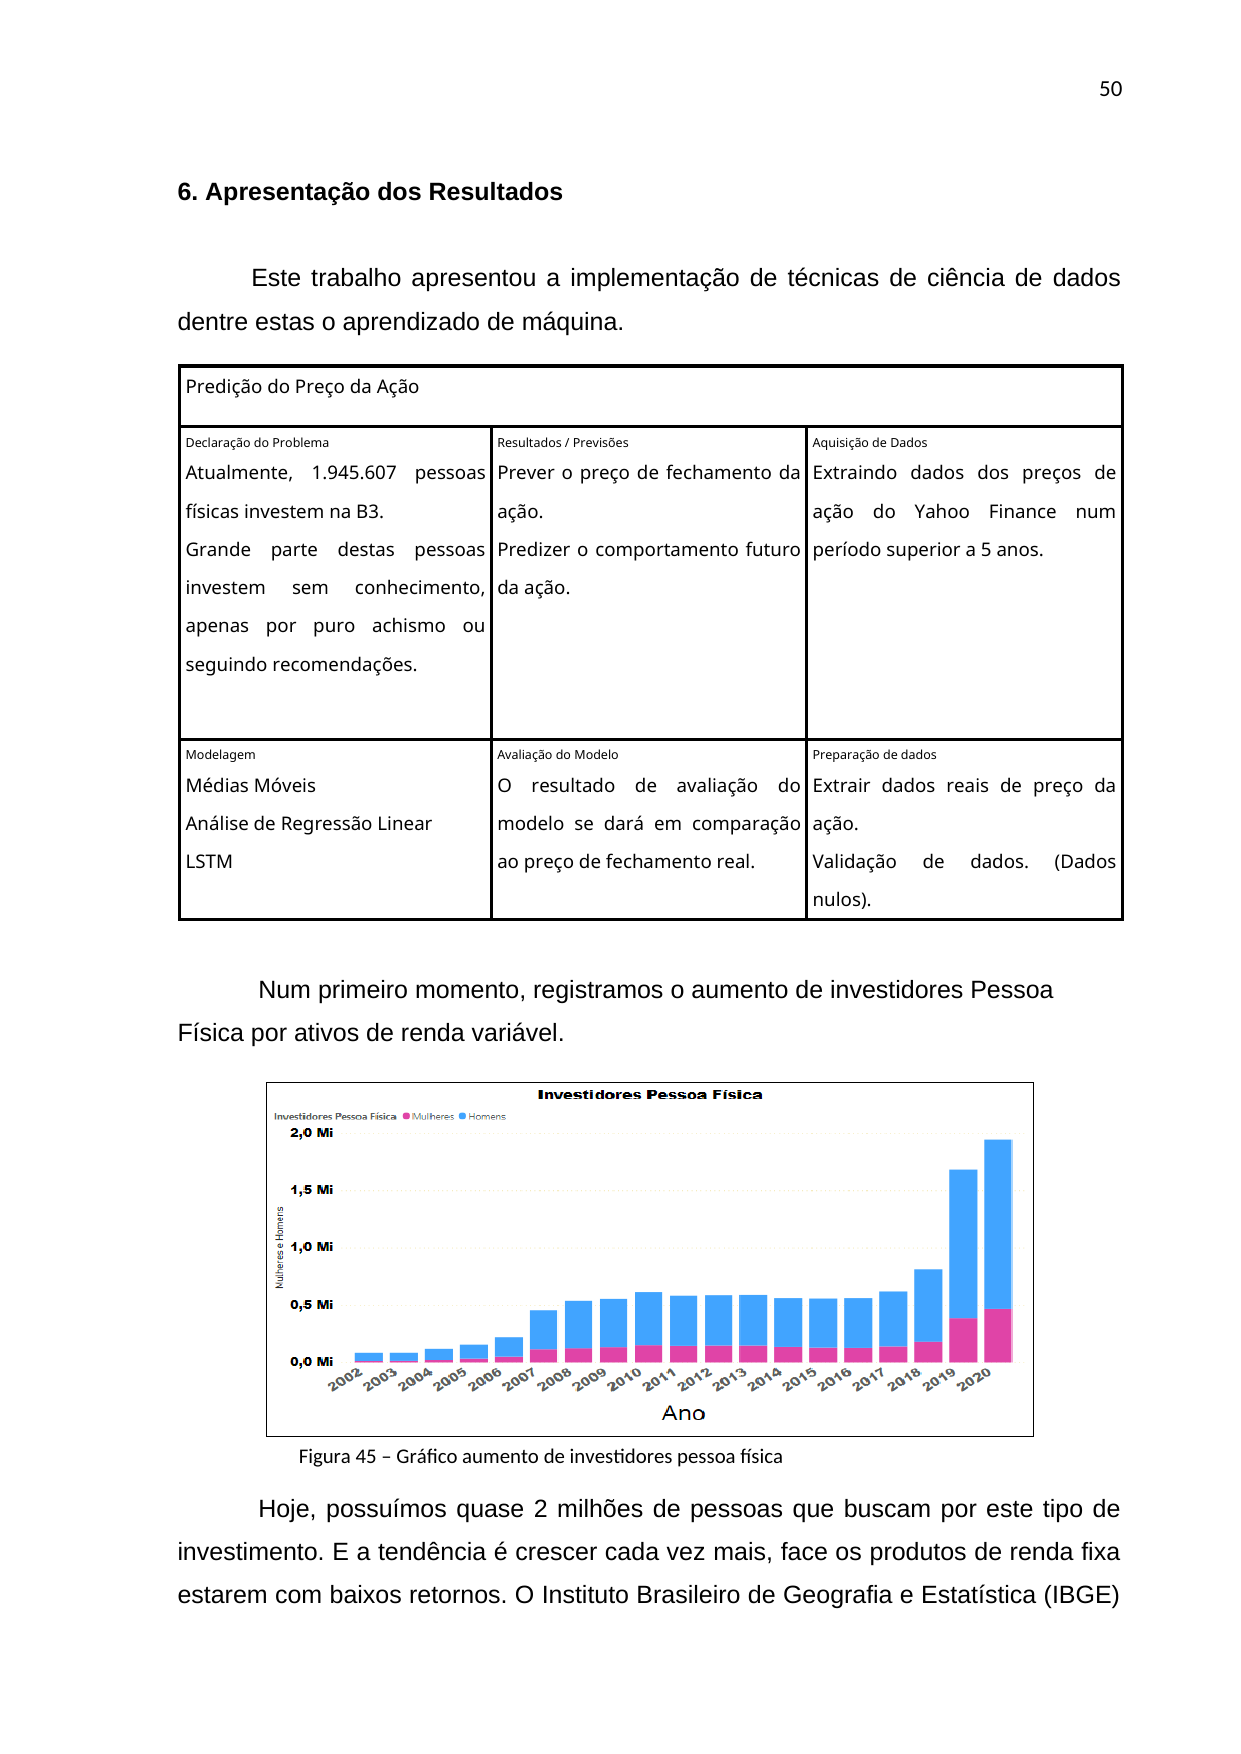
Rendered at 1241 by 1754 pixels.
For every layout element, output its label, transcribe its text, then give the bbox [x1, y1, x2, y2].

table_cell Preparação de dados Extrair dados reais de preço da ação. Validação de dados. (Dados nulos). [808, 741, 1121, 918]
picture [268, 1085, 1031, 1434]
table_header Predição do Preço da Ação [181, 368, 1121, 425]
text Num primeiro momento, registramos o aumento de investidores Pessoa Física por ativos de renda variável. [177, 975, 1122, 1047]
text Figura 45 – Gráfico aumento de investidores pessoa física [177, 1443, 1122, 1469]
table_cell Avaliação do Modelo O resultado de avaliação do modelo se dará em comparação ao preço de fechamento real. [493, 741, 805, 918]
table_cell Modelagem Médias Móveis Análise de Regressão Linear LSTM [181, 741, 490, 918]
table_cell Resultados / Previsões Prever o preço de fechamento da ação. Predizer o comportamento futuro da ação. [493, 428, 805, 737]
subtitle 6. Apresentação dos Resultados [177, 177, 1122, 206]
table_cell Declaração do Problema Atualmente, 1.945.607 pessoas físicas investem na B3. Grande parte destas pessoas investem sem conhecimento, apenas por puro achismo ou seguindo recomendações. [181, 428, 490, 737]
table_cell Aquisição de Dados Extraindo dados dos preços de ação do Yahoo Finance num período superior a 5 anos. [808, 428, 1121, 737]
text Este trabalho apresentou a implementação de técnicas de ciência de dados dentre estas o aprendizado de máquina. [177, 263, 1122, 335]
text Hoje, possuímos quase 2 milhões de pessoas que buscam por este tipo de investimento. E a tendência é crescer cada vez mais, face os produtos de renda fixa estarem com baixos retornos. O Instituto Brasileiro de Geografia e Estatística (IBGE) [177, 1494, 1122, 1609]
